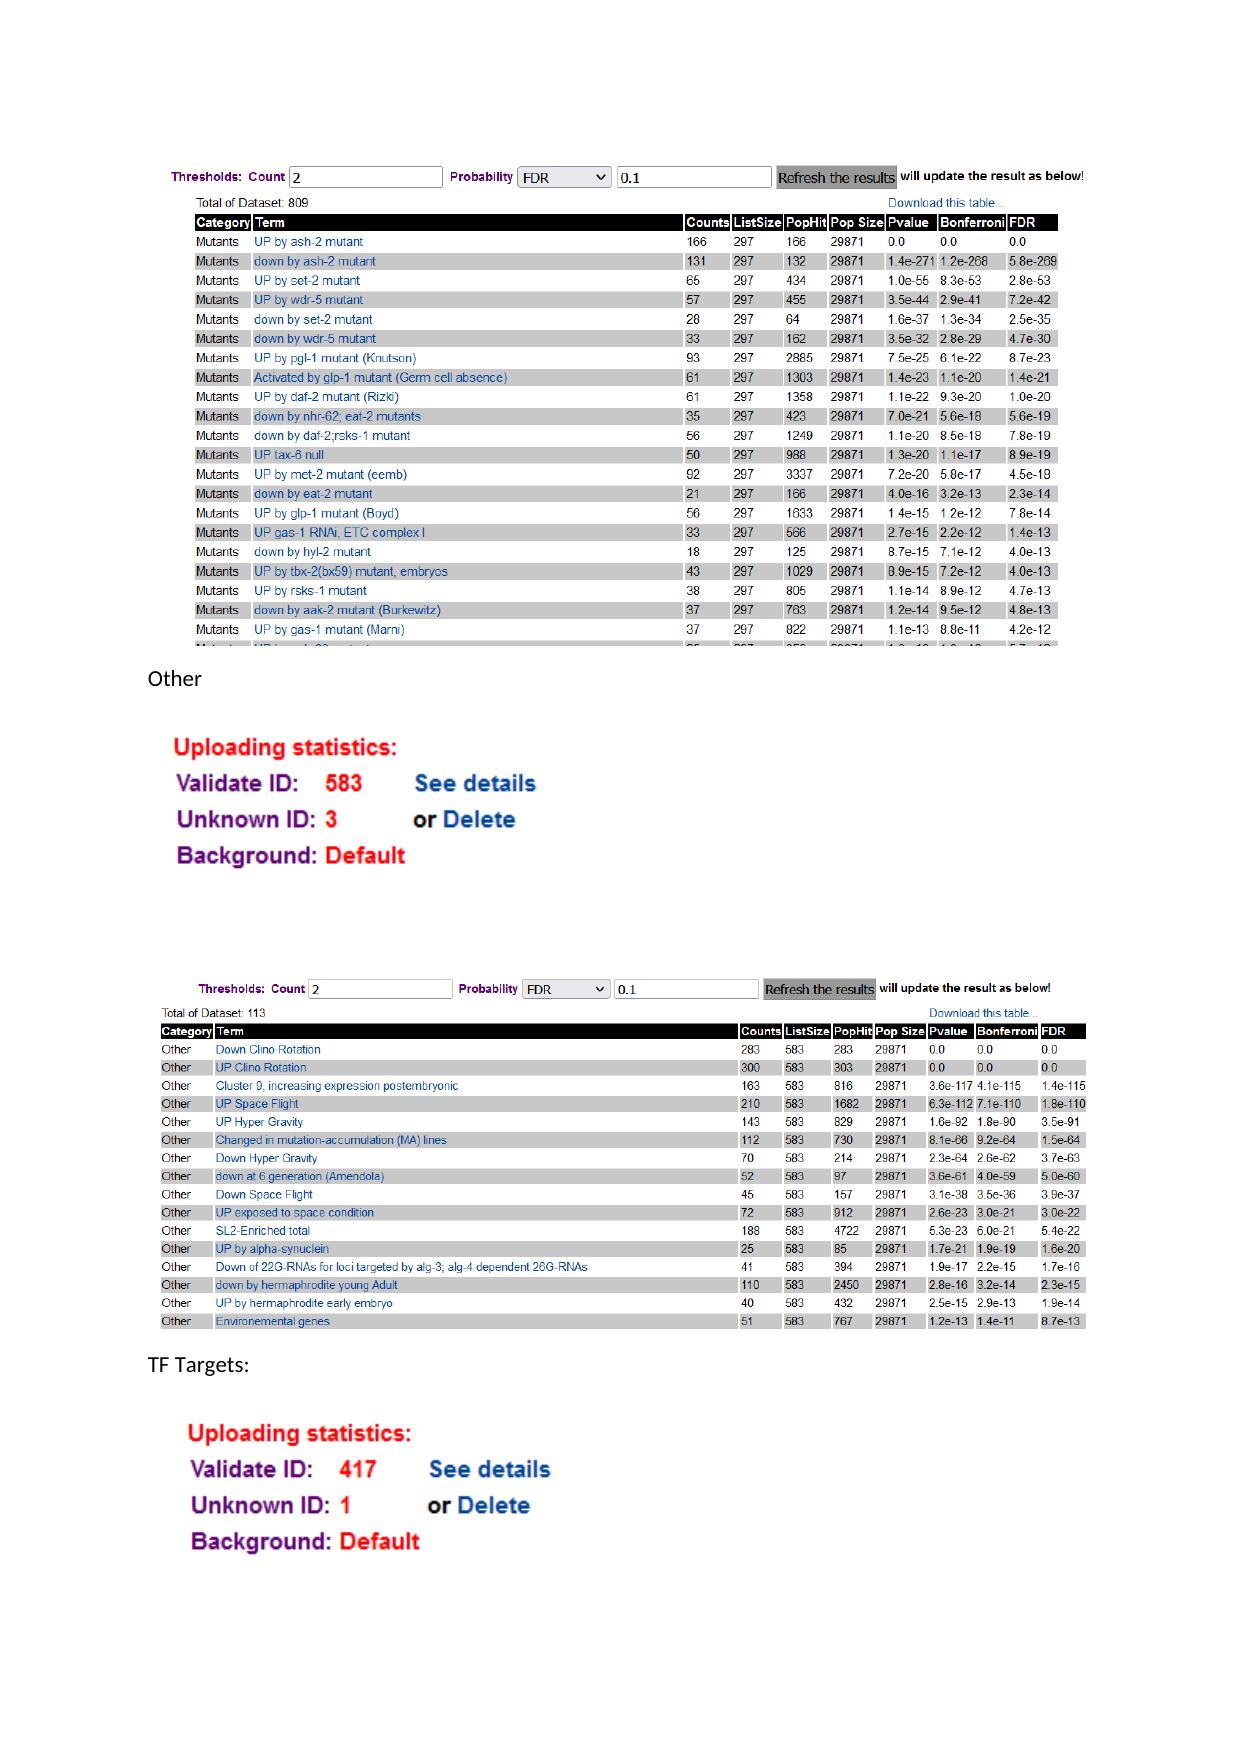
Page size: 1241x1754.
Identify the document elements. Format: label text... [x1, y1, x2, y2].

text Other [148, 664, 1093, 692]
text TF Targets: [148, 1350, 1093, 1378]
